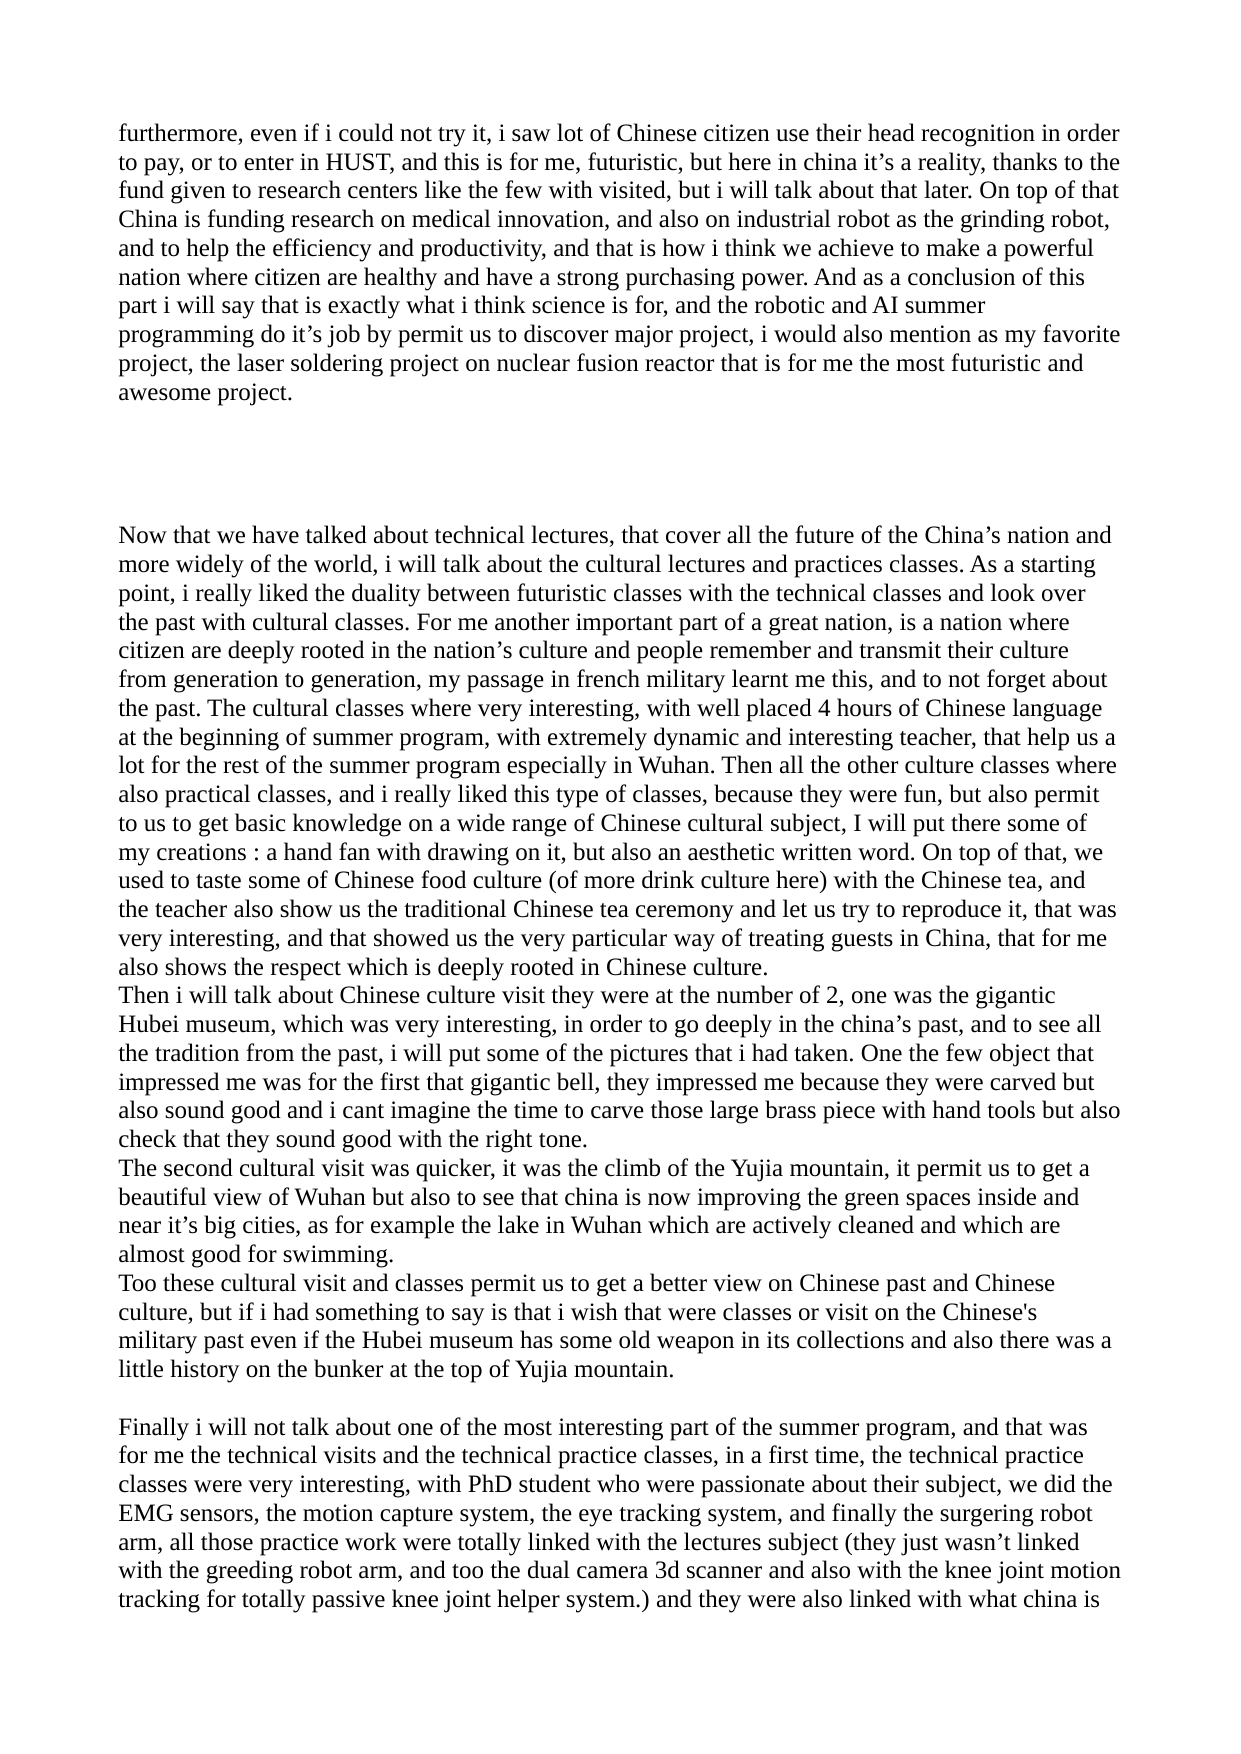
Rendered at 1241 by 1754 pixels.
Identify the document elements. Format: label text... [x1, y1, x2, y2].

text The second cultural visit was quicker, it was the climb of the Yujia mountain, it permit us to get a beautiful view of Wuhan but also to see that china is now improving the green spaces inside and near it’s big cities, as for example the lake in Wuhan which are actively cleaned and which are almost good for swimming. [118, 1153, 1122, 1268]
text Too these cultural visit and classes permit us to get a better view on Chinese past and Chinese culture, but if i had something to say is that i wish that were classes or visit on the Chinese's military past even if the Hubei museum has some old weapon in its collections and also there was a little history on the bunker at the top of Yujia mountain. [118, 1268, 1122, 1383]
text Then i will talk about Chinese culture visit they were at the number of 2, one was the gigantic Hubei museum, which was very interesting, in order to go deeply in the china’s past, and to see all the tradition from the past, i will put some of the pictures that i had taken. One the few object that impressed me was for the first that gigantic bell, they impressed me because they were carved but also sound good and i cant imagine the time to carve those large brass piece with hand tools but also check that they sound good with the right tone. [118, 981, 1122, 1153]
text Now that we have talked about technical lectures, that cover all the future of the China’s nation and more widely of the world, i will talk about the cultural lectures and practices classes. As a starting point, i really liked the duality between futuristic classes with the technical classes and look over the past with cultural classes. For me another important part of a great nation, is a nation where citizen are deeply rooted in the nation’s culture and people remember and transmit their culture from generation to generation, my passage in french military learnt me this, and to not forget about the past. The cultural classes where very interesting, with well placed 4 hours of Chinese language at the beginning of summer program, with extremely dynamic and interesting teacher, that help us a lot for the rest of the summer program especially in Wuhan. Then all the other culture classes where also practical classes, and i really liked this type of classes, because they were fun, but also permit to us to get basic knowledge on a wide range of Chinese cultural subject, I will put there some of my creations : a hand fan with drawing on it, but also an aesthetic written word. On top of that, we used to taste some of Chinese food culture (of more drink culture here) with the Chinese tea, and the teacher also show us the traditional Chinese tea ceremony and let us try to reproduce it, that was very interesting, and that showed us the very particular way of treating guests in China, that for me also shows the respect which is deeply rooted in Chinese culture. [118, 521, 1122, 981]
text Finally i will not talk about one of the most interesting part of the summer program, and that was for me the technical visits and the technical practice classes, in a first time, the technical practice classes were very interesting, with PhD student who were passionate about their subject, we did the EMG sensors, the motion capture system, the eye tracking system, and finally the surgering robot arm, all those practice work were totally linked with the lectures subject (they just wasn’t linked with the greeding robot arm, and too the dual camera 3d scanner and also with the knee joint motion tracking for totally passive knee joint helper system.) and they were also linked with what china is [118, 1412, 1122, 1613]
text furthermore, even if i could not try it, i saw lot of Chinese citizen use their head recognition in order to pay, or to enter in HUST, and this is for me, futuristic, but here in china it’s a reality, thanks to the fund given to research centers like the few with visited, but i will talk about that later. On top of that China is funding research on medical innovation, and also on industrial robot as the grinding robot, and to help the efficiency and productivity, and that is how i think we achieve to make a powerful nation where citizen are healthy and have a strong purchasing power. And as a conclusion of this part i will say that is exactly what i think science is for, and the robotic and AI summer programming do it’s job by permit us to discover major project, i would also mention as my favorite project, the laser soldering project on nuclear fusion reactor that is for me the most futuristic and awesome project. [118, 118, 1122, 406]
